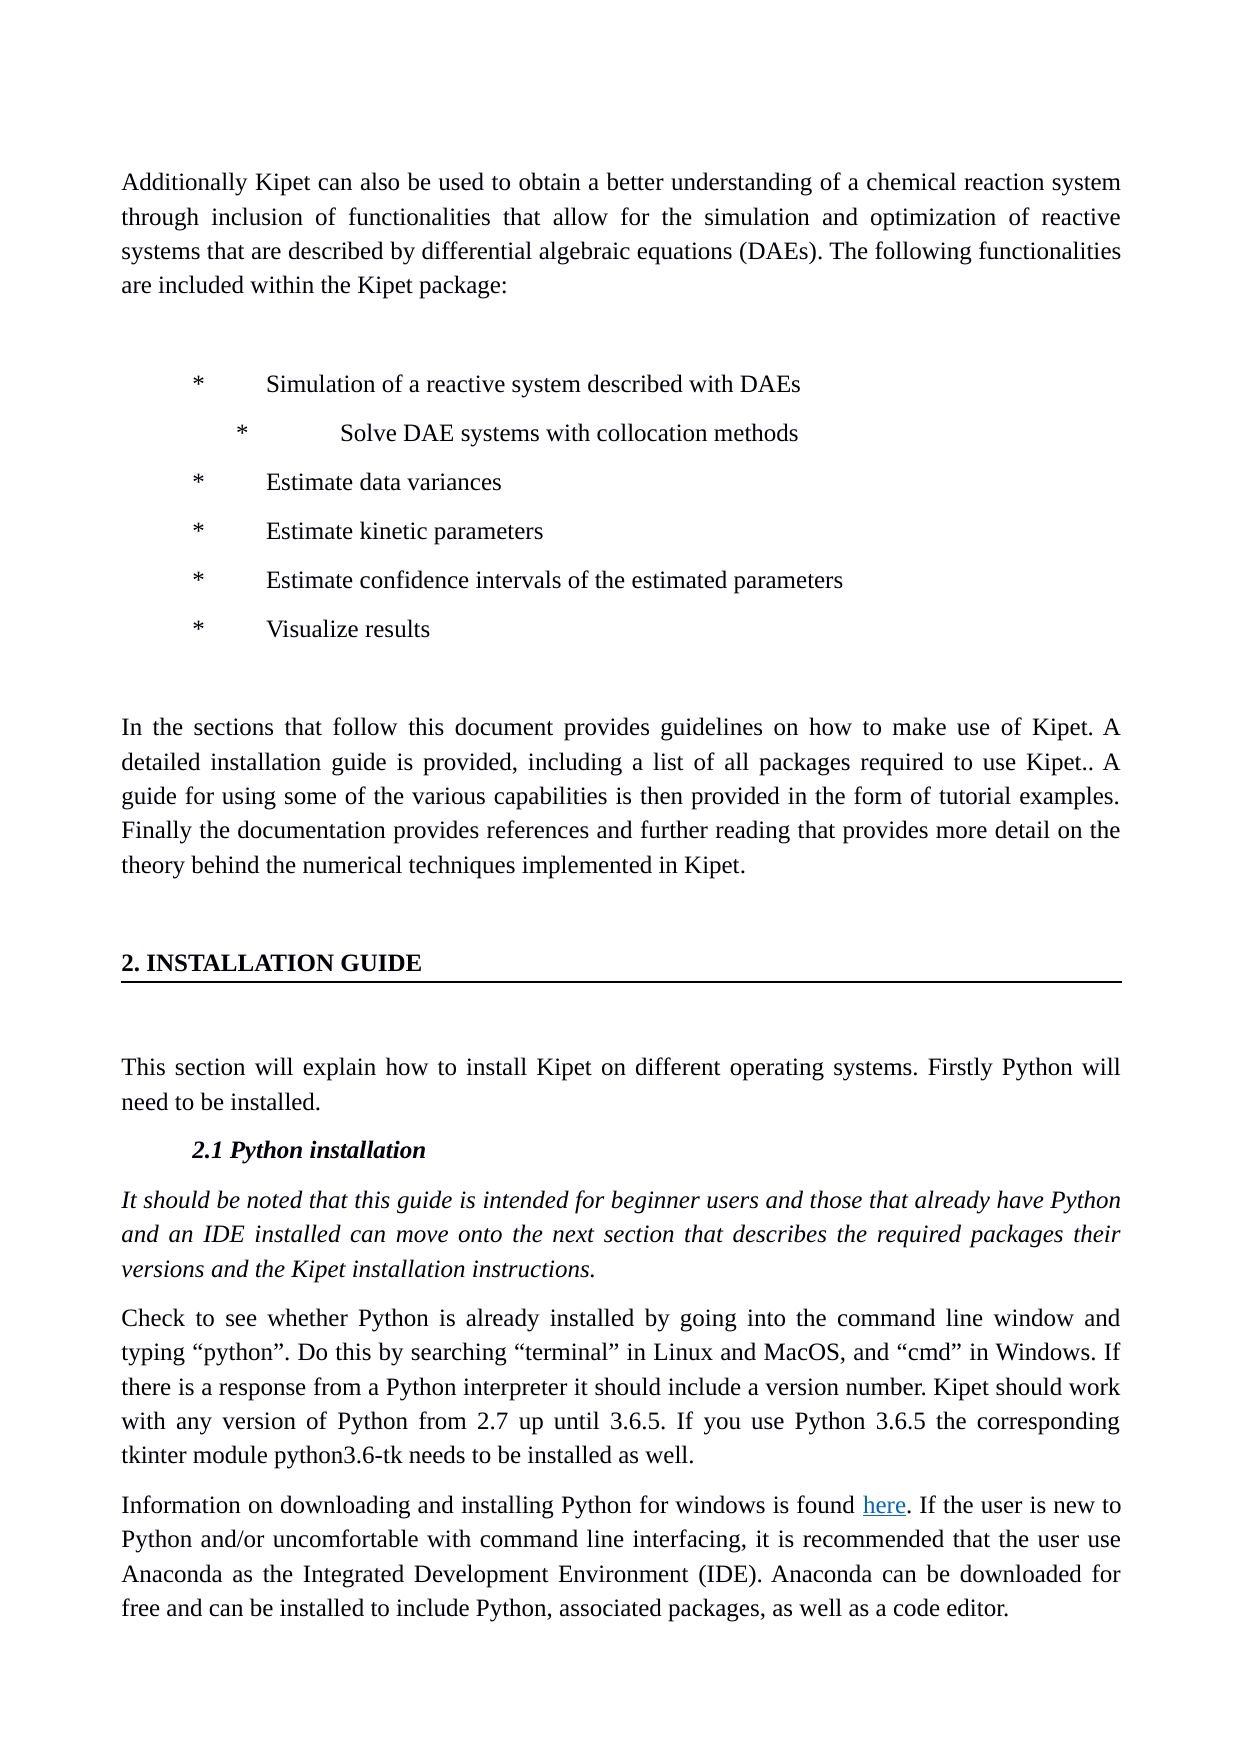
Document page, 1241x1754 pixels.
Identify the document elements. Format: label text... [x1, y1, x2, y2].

text In the sections that follow this document provides guidelines on how to make use of Kipet. A detailed installation guide is provided, including a list of all packages required to use Kipet.. A guide for using some of the various capabilities is then provided in the form of tutorial examples. Finally the documentation provides references and further reading that provides more detail on the theory behind the numerical techniques implemented in Kipet. [121, 712, 1122, 879]
text * Solve DAE systems with collocation methods [121, 418, 1122, 447]
text Check to see whether Python is already installed by going into the command line window and typing “python”. Do this by searching “terminal” in Linux and MacOS, and “cmd” in Windows. If there is a response from a Python interpreter it should include a version number. Kipet should work with any version of Python from 2.7 up until 3.6.5. If you use Python 3.6.5 the corresponding tkinter module python3.6-tk needs to be installed as well. [121, 1303, 1122, 1469]
text 2. INSTALLATION GUIDE [121, 948, 1122, 981]
text * Estimate kinetic parameters [121, 516, 1122, 545]
text * Estimate confidence intervals of the estimated parameters [121, 565, 1122, 594]
text 2.1 Python installation [121, 1136, 1122, 1164]
text It should be noted that this guide is intended for beginner users and those that already have Python and an IDE installed can move onto the next section that describes the required packages their versions and the Kipet installation instructions. [121, 1185, 1122, 1282]
text This section will explain how to install Kipet on different operating systems. Firstly Python will need to be installed. [121, 1052, 1122, 1115]
text * Simulation of a reactive system described with DAEs [121, 369, 1122, 397]
text * Visualize results [121, 614, 1122, 643]
text * Estimate data variances [121, 467, 1122, 496]
text Information on downloading and installing Python for windows is found here. If the user is new to Python and/or uncomfortable with command line interfacing, it is recommended that the user use Anaconda as the Integrated Development Environment (IDE). Anaconda can be downloaded for free and can be installed to include Python, associated packages, as well as a code editor. [121, 1490, 1122, 1622]
text Additionally Kipet can also be used to obtain a better understanding of a chemical reaction system through inclusion of functionalities that allow for the simulation and optimization of reactive systems that are described by differential algebraic equations (DAEs). The following functionalities are included within the Kipet package: [121, 167, 1122, 299]
